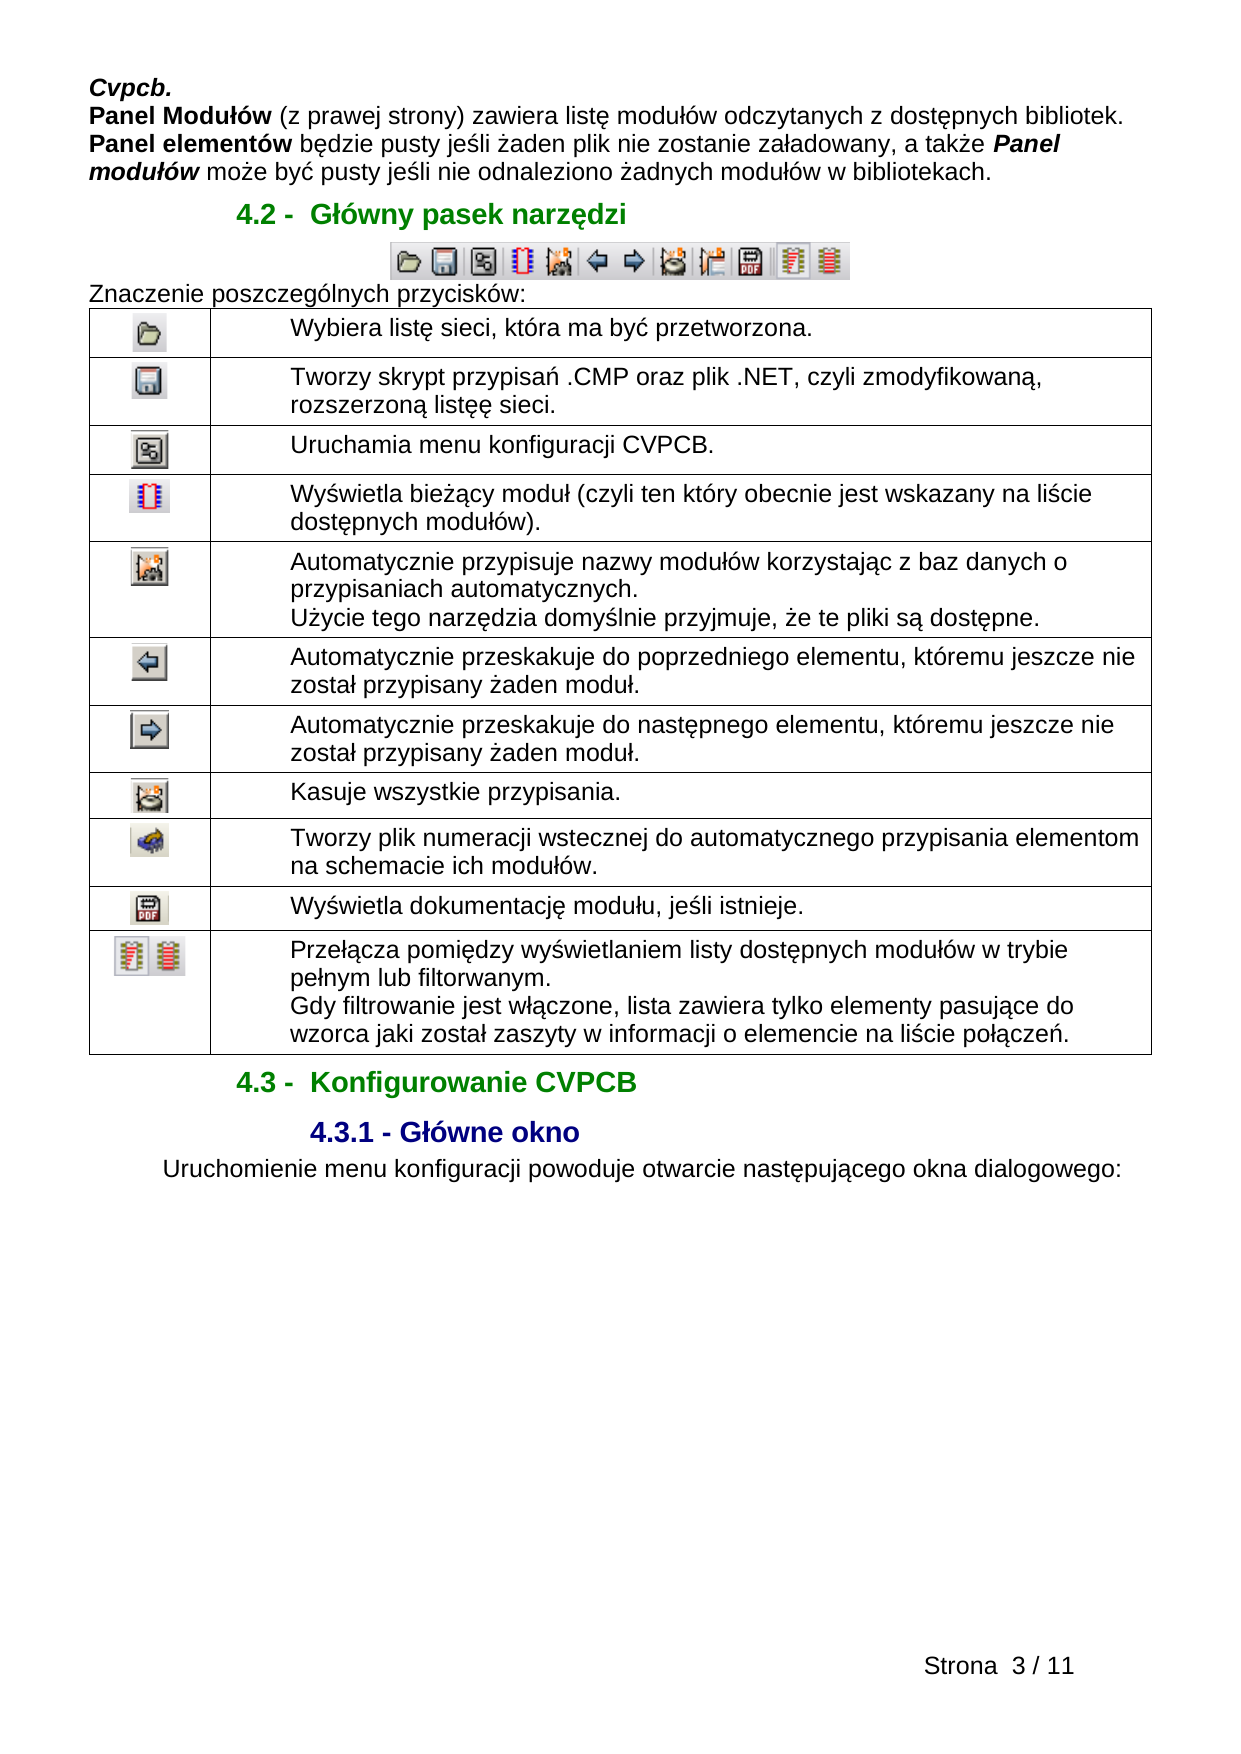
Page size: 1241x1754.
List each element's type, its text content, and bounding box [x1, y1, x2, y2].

picture [130, 430, 169, 469]
table_cell Wyświetla bieżący moduł (czyli ten który obecnie jest wskazany na liście dostępnych modułów). [211, 475, 1151, 541]
table_cell [90, 542, 210, 637]
table_cell Kasuje wszystkie przypisania. [211, 773, 1151, 818]
table_cell Uruchamia menu konfiguracji CVPCB. [211, 426, 1151, 474]
text Panel elementów będzie pusty jeśli żaden plik nie zostanie załadowany, a także Panel modułów może być pusty jeśli nie odnaleziono żadnych modułów w bibliotekach. [88, 130, 1152, 186]
table_cell [90, 638, 210, 705]
table_cell Automatycznie przeskakuje do poprzedniego elementu, któremu jeszcze nie został przypisany żaden moduł. [211, 638, 1151, 705]
table_cell Przełącza pomiędzy wyświetlaniem listy dostępnych modułów w trybie pełnym lub filtorwanym. Gdy filtrowanie jest włączone, lista zawiera tylko elementy pasujące do wzorca jaki został zaszyty w informacji o elemencie na liście połączeń. [211, 931, 1151, 1054]
table_cell Tworzy plik numeracji wstecznej do automatycznego przypisania elementom na schemacie ich modułów. [211, 819, 1151, 886]
table_cell [90, 475, 210, 541]
subtitle Konfigurowanie CVPCB [162, 1066, 1152, 1098]
table_header Wybiera listę sieci, która ma być przetworzona. [211, 309, 1151, 357]
table_cell Tworzy skrypt przypisań .CMP oraz plik .NET, czyli zmodyfikowaną, rozszerzoną listęę sieci. [211, 358, 1151, 425]
table_header [90, 309, 210, 357]
table_cell [90, 426, 210, 474]
picture [130, 891, 169, 925]
text Uruchomienie menu konfiguracji powoduje otwarcie następującego okna dialogowego: [162, 1154, 1152, 1182]
subtitle Główny pasek narzędzi [162, 198, 1152, 230]
picture [131, 643, 168, 681]
table_cell Wyświetla dokumentację modułu, jeśli istnieje. [211, 887, 1151, 930]
subtitle Główne okno [236, 1116, 1152, 1148]
table_cell Automatycznie przypisuje nazwy modułów korzystając z baz danych o przypisaniach automatycznych. Użycie tego narzędzia domyślnie przyjmuje, że te pliki są dostępne. [211, 542, 1151, 637]
picture [130, 823, 169, 857]
table_cell [90, 931, 210, 1054]
table_cell [90, 773, 210, 818]
table_cell [90, 706, 210, 772]
table_cell [90, 887, 210, 930]
picture [130, 778, 169, 813]
picture [130, 710, 169, 749]
text Panel Modułów (z prawej strony) zawiera listę modułów odczytanych z dostępnych bibliotek. [88, 102, 1152, 130]
table_cell [90, 358, 210, 425]
table_cell Automatycznie przeskakuje do następnego elementu, któremu jeszcze nie został przypisany żaden moduł. [211, 706, 1151, 772]
text Znaczenie poszczególnych przycisków: [88, 280, 1152, 308]
picture [130, 547, 169, 586]
table_cell [90, 819, 210, 886]
